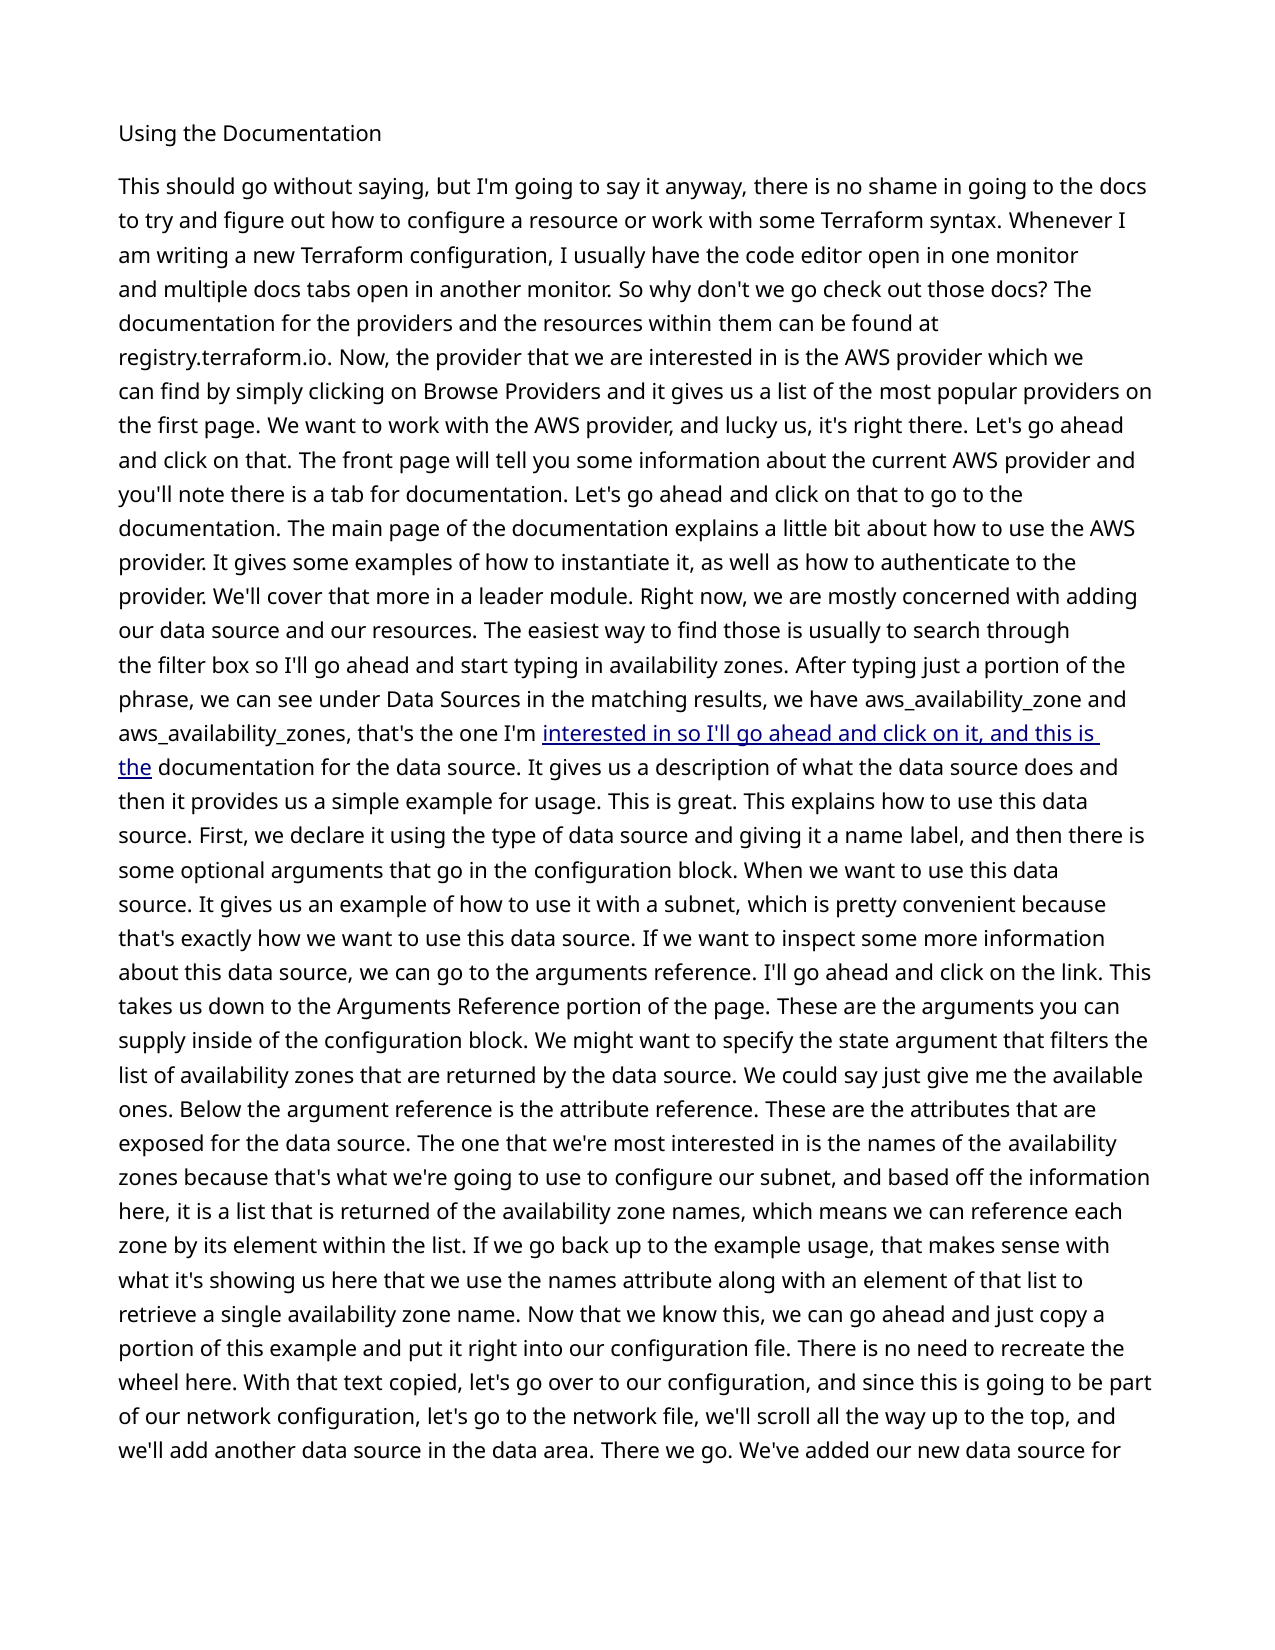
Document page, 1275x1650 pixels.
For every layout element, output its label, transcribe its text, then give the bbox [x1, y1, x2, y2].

subtitle Using the Documentation [118, 118, 1157, 148]
text This should go without saying, but I'm going to say it anyway, there is no shame in going to the docs to try and figure out how to configure a resource or work with some Terraform syntax. Whenever I am writing a new Terraform configuration, I usually have the code editor open in one monitor and multiple docs tabs open in another monitor. So why don't we go check out those docs? The documentation for the providers and the resources within them can be found at registry.terraform.io. Now, the provider that we are interested in is the AWS provider which we can find by simply clicking on Browse Providers and it gives us a list of the most popular providers on the first page. We want to work with the AWS provider, and lucky us, it's right there. Let's go ahead and click on that. The front page will tell you some information about the current AWS provider and you'll note there is a tab for documentation. Let's go ahead and click on that to go to the documentation. The main page of the documentation explains a little bit about how to use the AWS provider. It gives some examples of how to instantiate it, as well as how to authenticate to the provider. We'll cover that more in a leader module. Right now, we are mostly concerned with adding our data source and our resources. The easiest way to find those is usually to search through the filter box so I'll go ahead and start typing in availability zones. After typing just a portion of the phrase, we can see under Data Sources in the matching results, we have aws_availability_zone and aws_availability_zones, that's the one I'm interested in so I'll go ahead and click on it, and this is the documentation for the data source. It gives us a description of what the data source does and then it provides us a simple example for usage. This is great. This explains how to use this data source. First, we declare it using the type of data source and giving it a name label, and then there is some optional arguments that go in the configuration block. When we want to use this data source. It gives us an example of how to use it with a subnet, which is pretty convenient because that's exactly how we want to use this data source. If we want to inspect some more information about this data source, we can go to the arguments reference. I'll go ahead and click on the link. This takes us down to the Arguments Reference portion of the page. These are the arguments you can supply inside of the configuration block. We might want to specify the state argument that filters the list of availability zones that are returned by the data source. We could say just give me the available ones. Below the argument reference is the attribute reference. These are the attributes that are exposed for the data source. The one that we're most interested in is the names of the availability zones because that's what we're going to use to configure our subnet, and based off the information here, it is a list that is returned of the availability zone names, which means we can reference each zone by its element within the list. If we go back up to the example usage, that makes sense with what it's showing us here that we use the names attribute along with an element of that list to retrieve a single availability zone name. Now that we know this, we can go ahead and just copy a portion of this example and put it right into our configuration file. There is no need to recreate the wheel here. With that text copied, let's go over to our configuration, and since this is going to be part of our network configuration, let's go to the network file, we'll scroll all the way up to the top, and we'll add another data source in the data area. There we go. We've added our new data source for [118, 171, 1157, 1465]
